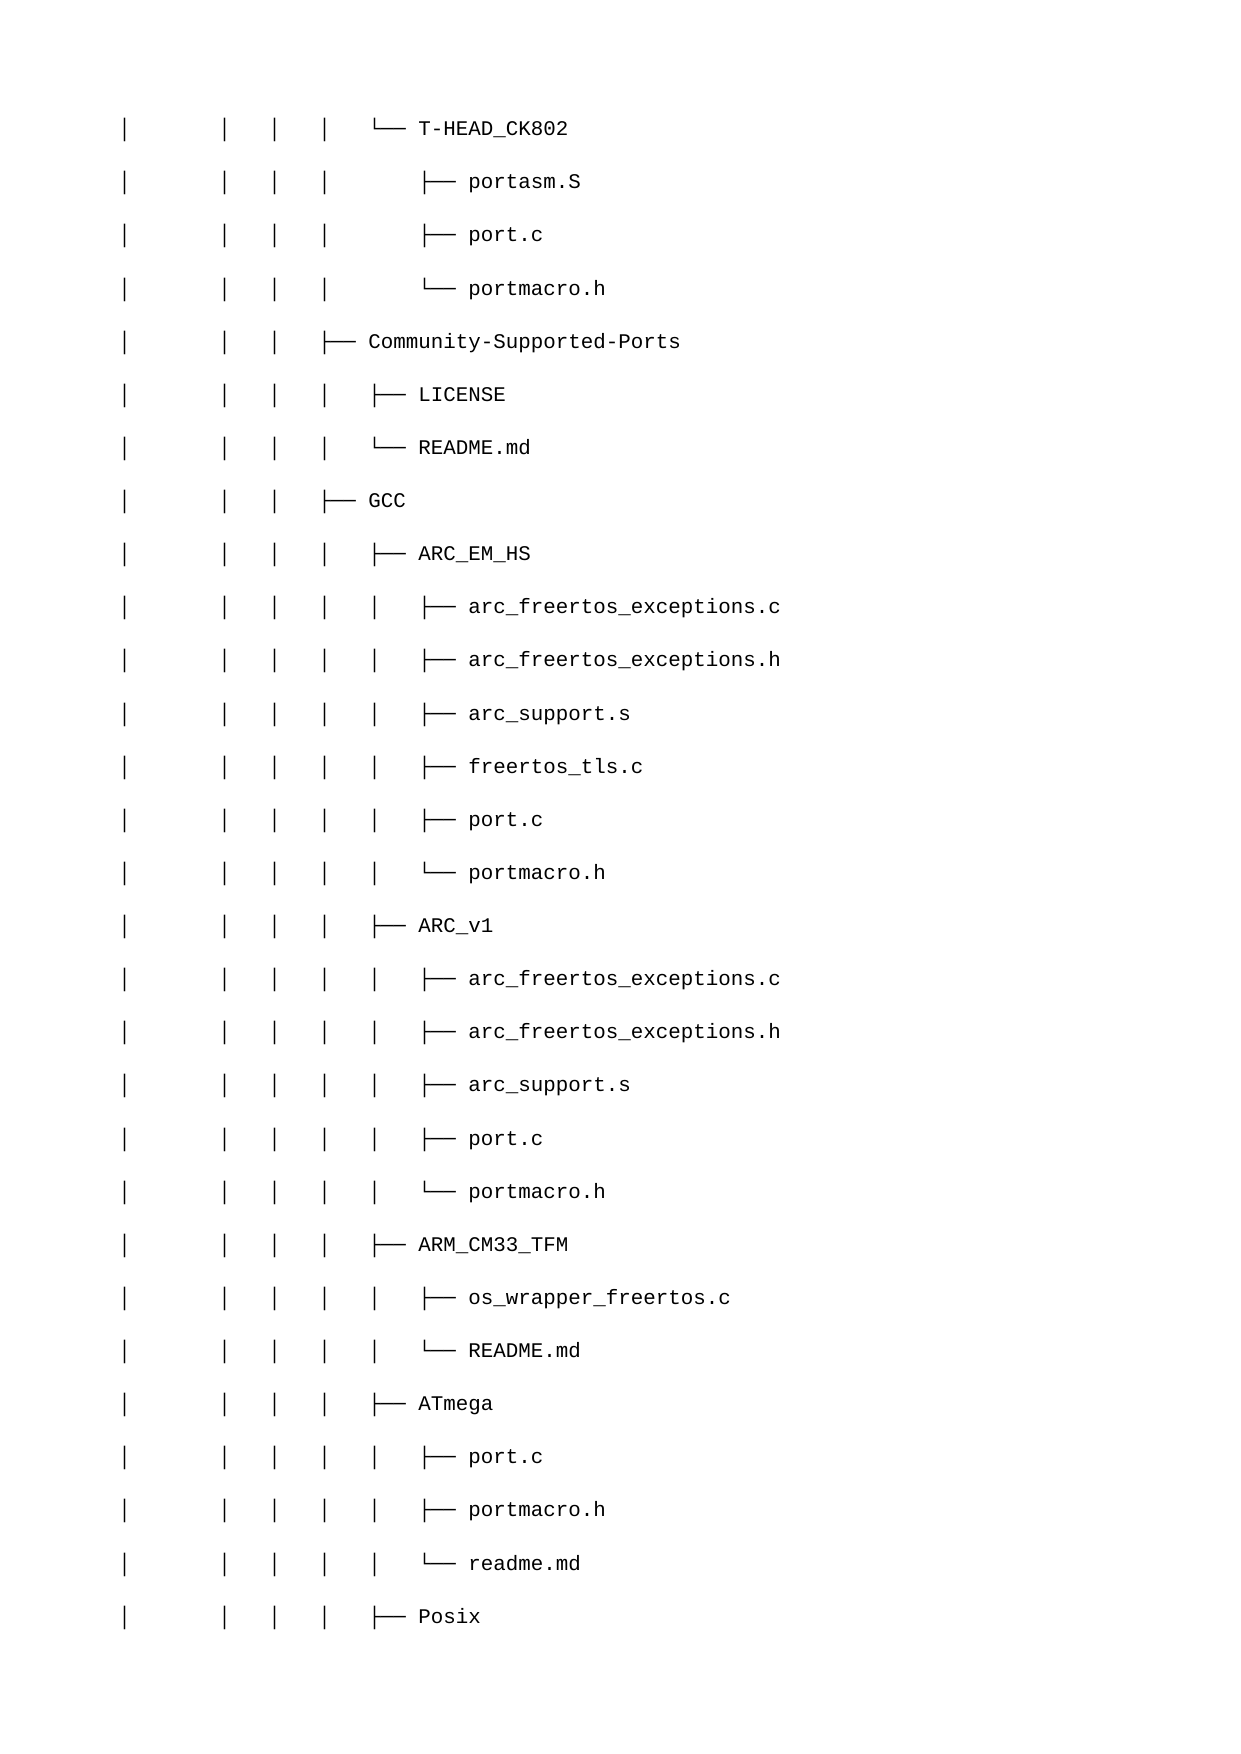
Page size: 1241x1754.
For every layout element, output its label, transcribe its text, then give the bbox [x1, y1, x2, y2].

text │ │ │ │ │ ├── freertos_tls.c [225, 756, 274, 779]
text │ │ │ │ │ └── README.md [118, 1340, 1122, 1364]
text │ │ │ │ ├── LICENSE [225, 384, 274, 407]
text │ │ │ │ ├── ATmega [118, 1393, 1122, 1417]
text │ │ │ │ │ ├── port.c [118, 1446, 1122, 1470]
text │ │ │ ├── Community-Supported-Ports [325, 331, 1122, 354]
text │ │ │ │ ├── Posix [275, 1606, 324, 1629]
text │ │ │ │ │ ├── freertos_tls.c [325, 756, 374, 779]
text │ │ │ │ ├── LICENSE [375, 384, 1122, 407]
text │ │ │ │ └── portmacro.h [118, 277, 1122, 301]
text │ │ │ │ ├── ARC_EM_HS [118, 543, 1122, 567]
text │ │ │ │ ├── LICENSE [325, 384, 374, 407]
text │ │ │ │ │ └── portmacro.h [118, 862, 1122, 886]
text │ │ │ │ │ ├── arc_freertos_exceptions.h [118, 649, 1122, 673]
text │ │ │ │ ├── Posix [125, 1606, 224, 1629]
text │ │ │ │ ├── LICENSE [125, 384, 224, 407]
text │ │ │ │ │ ├── freertos_tls.c [125, 756, 224, 779]
text │ │ │ │ │ ├── port.c [375, 809, 424, 832]
text │ │ │ ├── GCC [118, 490, 1122, 514]
text │ │ │ │ ├── ARM_CM33_TFM [275, 1234, 324, 1257]
text │ │ │ │ │ ├── freertos_tls.c [375, 756, 424, 779]
text │ │ │ ├── Community-Supported-Ports [225, 331, 274, 354]
text │ │ │ │ │ ├── freertos_tls.c [275, 756, 324, 779]
text │ │ │ │ │ ├── freertos_tls.c [425, 756, 1122, 779]
text │ │ │ │ │ ├── arc_freertos_exceptions.c [118, 968, 1122, 992]
text │ │ │ │ │ ├── arc_freertos_exceptions.h [118, 1021, 1122, 1045]
text │ │ │ │ ├── ARC_v1 [118, 915, 1122, 939]
text │ │ │ │ │ ├── arc_support.s [118, 1074, 1122, 1098]
text │ │ │ │ │ ├── port.c [125, 809, 224, 832]
text │ │ │ │ │ └── portmacro.h [125, 1181, 224, 1204]
text │ │ │ │ ├── portasm.S [118, 171, 1122, 195]
text │ │ │ │ │ └── portmacro.h [325, 1181, 374, 1204]
text │ │ │ │ │ ├── arc_freertos_exceptions.c [118, 596, 1122, 620]
text │ │ │ │ │ ├── port.c [425, 809, 1122, 832]
text │ │ │ ├── Community-Supported-Ports [125, 331, 224, 354]
text │ │ │ │ │ └── portmacro.h [375, 1181, 1122, 1204]
text │ │ │ │ │ └── readme.md [118, 1552, 1122, 1576]
text │ │ │ │ └── README.md [118, 437, 1122, 461]
text │ │ │ │ │ ├── port.c [118, 1127, 1122, 1151]
text │ │ │ │ │ ├── arc_support.s [118, 702, 1122, 726]
text │ │ │ │ ├── Posix [325, 1606, 374, 1629]
text │ │ │ │ │ ├── port.c [225, 809, 274, 832]
text │ │ │ │ ├── ARM_CM33_TFM [325, 1234, 374, 1257]
text │ │ │ │ ├── port.c [118, 224, 1122, 248]
text │ │ │ │ │ ├── portmacro.h [118, 1499, 1122, 1523]
text │ │ │ │ │ ├── port.c [325, 809, 374, 832]
text │ │ │ │ ├── ARM_CM33_TFM [375, 1234, 1122, 1257]
text │ │ │ │ │ └── portmacro.h [275, 1181, 324, 1204]
text │ │ │ │ ├── Posix [225, 1606, 274, 1629]
text │ │ │ │ ├── LICENSE [275, 384, 324, 407]
text │ │ │ ├── Community-Supported-Ports [275, 331, 324, 354]
text │ │ │ │ ├── ARM_CM33_TFM [125, 1234, 224, 1257]
text │ │ │ │ ├── Posix [375, 1606, 1122, 1629]
text │ │ │ │ ├── ARM_CM33_TFM [225, 1234, 274, 1257]
text │ │ │ │ │ ├── os_wrapper_freertos.c [118, 1287, 1122, 1311]
text │ │ │ │ │ ├── port.c [275, 809, 324, 832]
text │ │ │ │ │ └── portmacro.h [225, 1181, 274, 1204]
text │ │ │ │ └── T-HEAD_CK802 [118, 118, 1122, 142]
